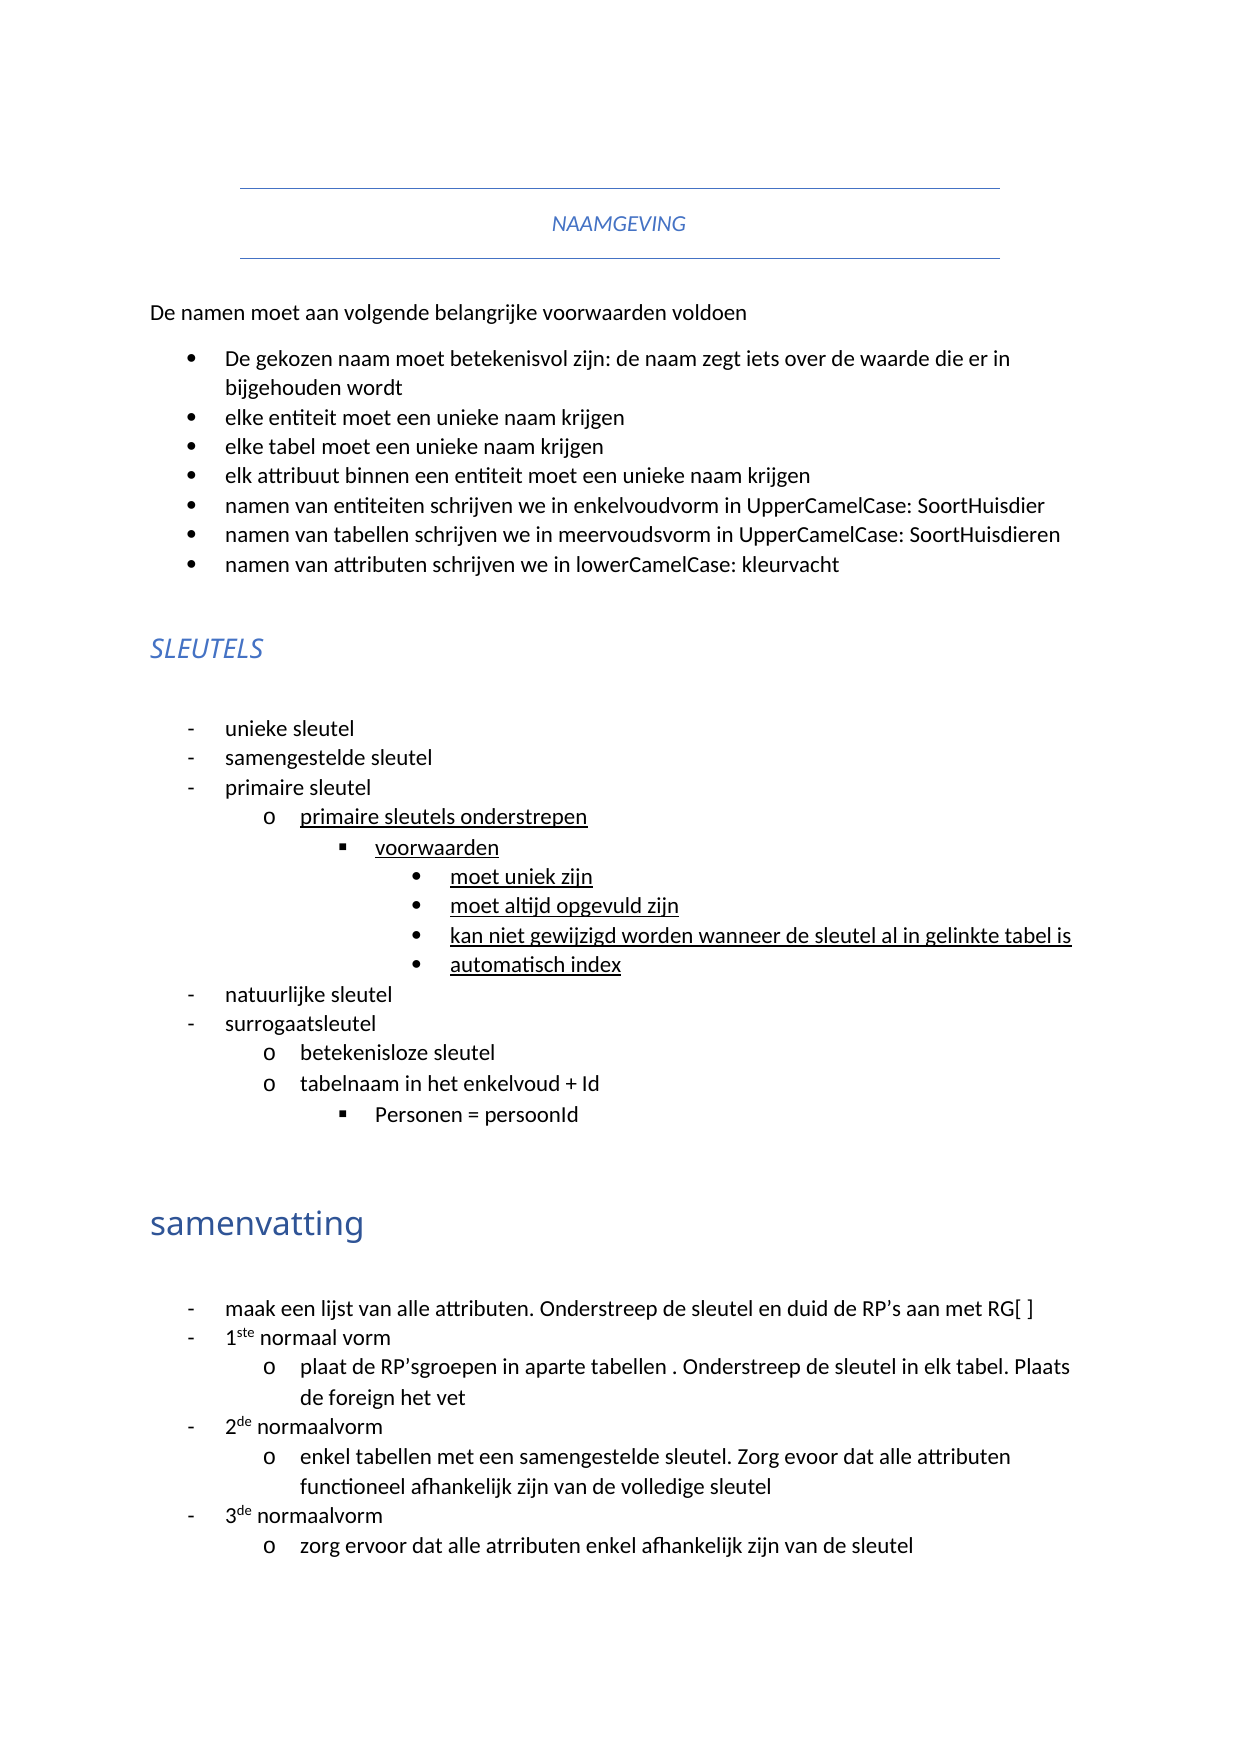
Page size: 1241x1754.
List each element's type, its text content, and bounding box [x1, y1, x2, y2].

list moet uniek zijn [412, 862, 1090, 890]
list elke entiteit moet een unieke naam krijgen [187, 403, 1090, 431]
text NAAMGEVING [240, 189, 1000, 258]
list 3de normaalvorm [187, 1502, 1090, 1530]
list unieke sleutel [187, 714, 1090, 742]
list plaat de RP’sgroepen in aparte tabellen . Onderstreep de sleutel in elk tabel. Plaats de foreign het vet [262, 1352, 1090, 1411]
list automatisch index [412, 950, 1090, 978]
list natuurlijke sleutel [187, 980, 1090, 1008]
list moet altijd opgevuld zijn [412, 892, 1090, 919]
text De namen moet aan volgende belangrijke voorwaarden voldoen [150, 298, 1090, 326]
list elke tabel moet een unieke naam krijgen [187, 432, 1090, 460]
list namen van entiteiten schrijven we in enkelvoudvorm in UpperCamelCase: SoortHuisdier [187, 491, 1090, 519]
subtitle samenvatting [150, 1200, 1090, 1246]
list 1ste normaal vorm [187, 1323, 1090, 1351]
list surrogaatsleutel [187, 1009, 1090, 1037]
list primaire sleutel [187, 773, 1090, 801]
list zorg ervoor dat alle atrributen enkel afhankelijk zijn van de sleutel [262, 1531, 1090, 1560]
list Personen = persoonId [337, 1100, 1090, 1128]
list De gekozen naam moet betekenisvol zijn: de naam zegt iets over de waarde die er in bijgehouden wordt [187, 344, 1090, 402]
list namen van attributen schrijven we in lowerCamelCase: kleurvacht [187, 550, 1090, 578]
list betekenisloze sleutel [262, 1038, 1090, 1068]
list 2de normaalvorm [187, 1412, 1090, 1440]
list kan niet gewijzigd worden wanneer de sleutel al in gelinkte tabel is [412, 921, 1090, 949]
subtitle SLEUTELS [150, 629, 1090, 666]
list tabelnaam in het enkelvoud + Id [262, 1069, 1090, 1098]
list samengestelde sleutel [187, 743, 1090, 771]
list namen van tabellen schrijven we in meervoudsvorm in UpperCamelCase: SoortHuisdieren [187, 520, 1090, 548]
list maak een lijst van alle attributen. Onderstreep de sleutel en duid de RP’s aan met RG[ ] [187, 1294, 1090, 1322]
list primaire sleutels onderstrepen [262, 802, 1090, 831]
list enkel tabellen met een samengestelde sleutel. Zorg evoor dat alle attributen functioneel afhankelijk zijn van de volledige sleutel [262, 1442, 1090, 1500]
list voorwaarden [337, 833, 1090, 861]
list elk attribuut binnen een entiteit moet een unieke naam krijgen [187, 462, 1090, 490]
